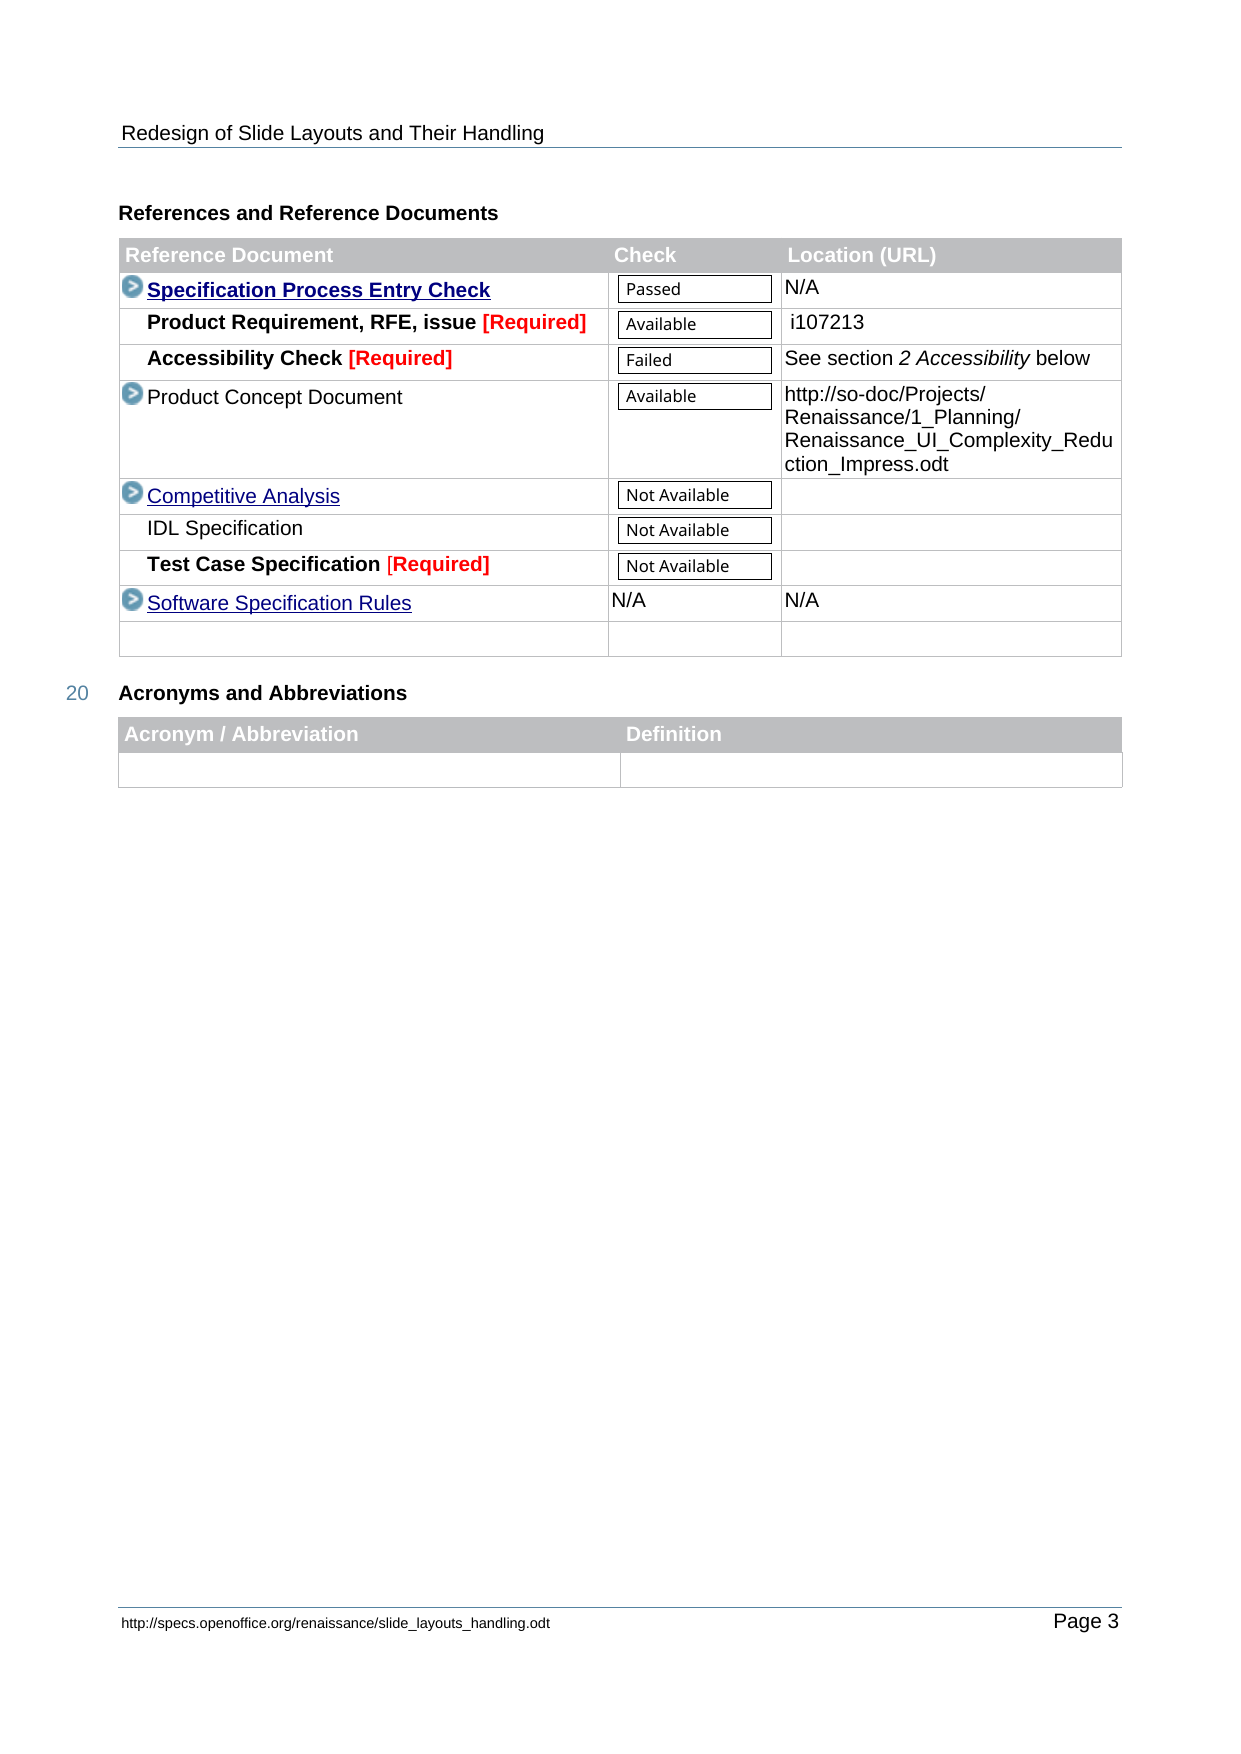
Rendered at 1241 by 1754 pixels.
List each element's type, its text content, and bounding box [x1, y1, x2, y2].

table_cell <Please enter location here> [782, 479, 1121, 514]
table_cell Test Case Specification [Required] [120, 551, 608, 585]
picture [122, 382, 147, 405]
table_cell <What You See Is What You Get> [621, 753, 1122, 787]
table_header Check [609, 238, 781, 273]
table_cell [609, 622, 781, 656]
picture [122, 481, 147, 504]
table_cell [782, 622, 1121, 656]
table_header Location (URL) [782, 238, 1122, 273]
subtitle Acronyms and Abbreviations [118, 681, 1122, 705]
table_cell <Please enter location here> [782, 515, 1121, 550]
table_cell See section 2 Accessibility below [782, 345, 1121, 380]
table_cell <Please enter location here> [782, 551, 1121, 585]
table_cell Software Specification Rules [120, 586, 608, 621]
table_cell IDL Specification [120, 515, 608, 550]
table_cell [609, 381, 781, 478]
picture [122, 588, 147, 611]
table_cell Product Requirement, RFE, issue [Required] [120, 309, 608, 344]
table_cell N/A [782, 586, 1121, 621]
picture [122, 275, 147, 298]
table_cell Competitive Analysis [120, 479, 608, 514]
table_cell Product Concept Document [120, 381, 608, 478]
table_cell http://so-doc/Projects/Renaissance/1_Planning/Renaissance_UI_Complexity_Reduction_Impress.odt [782, 381, 1121, 478]
table_cell Accessibility Check [Required] [120, 345, 608, 380]
table_cell N/A [782, 273, 1121, 308]
table_cell <Other, e.g. references to related specs> [120, 622, 608, 656]
table_cell [609, 479, 781, 514]
table_cell N/A [609, 586, 781, 621]
table_cell i107213 [782, 309, 1121, 344]
table_cell [609, 273, 781, 308]
table_header Acronym / Abbreviation [118, 717, 620, 752]
table_cell [609, 515, 781, 550]
table_cell [609, 309, 781, 344]
table_cell [609, 345, 781, 380]
table_cell <WYSIWYG> [119, 753, 620, 787]
table_header Definition [620, 717, 1122, 752]
table_header Reference Document [119, 238, 608, 273]
table_cell Specification Process Entry Check [120, 273, 608, 308]
table_cell [609, 551, 781, 585]
subtitle References and Reference Documents [118, 202, 1122, 225]
